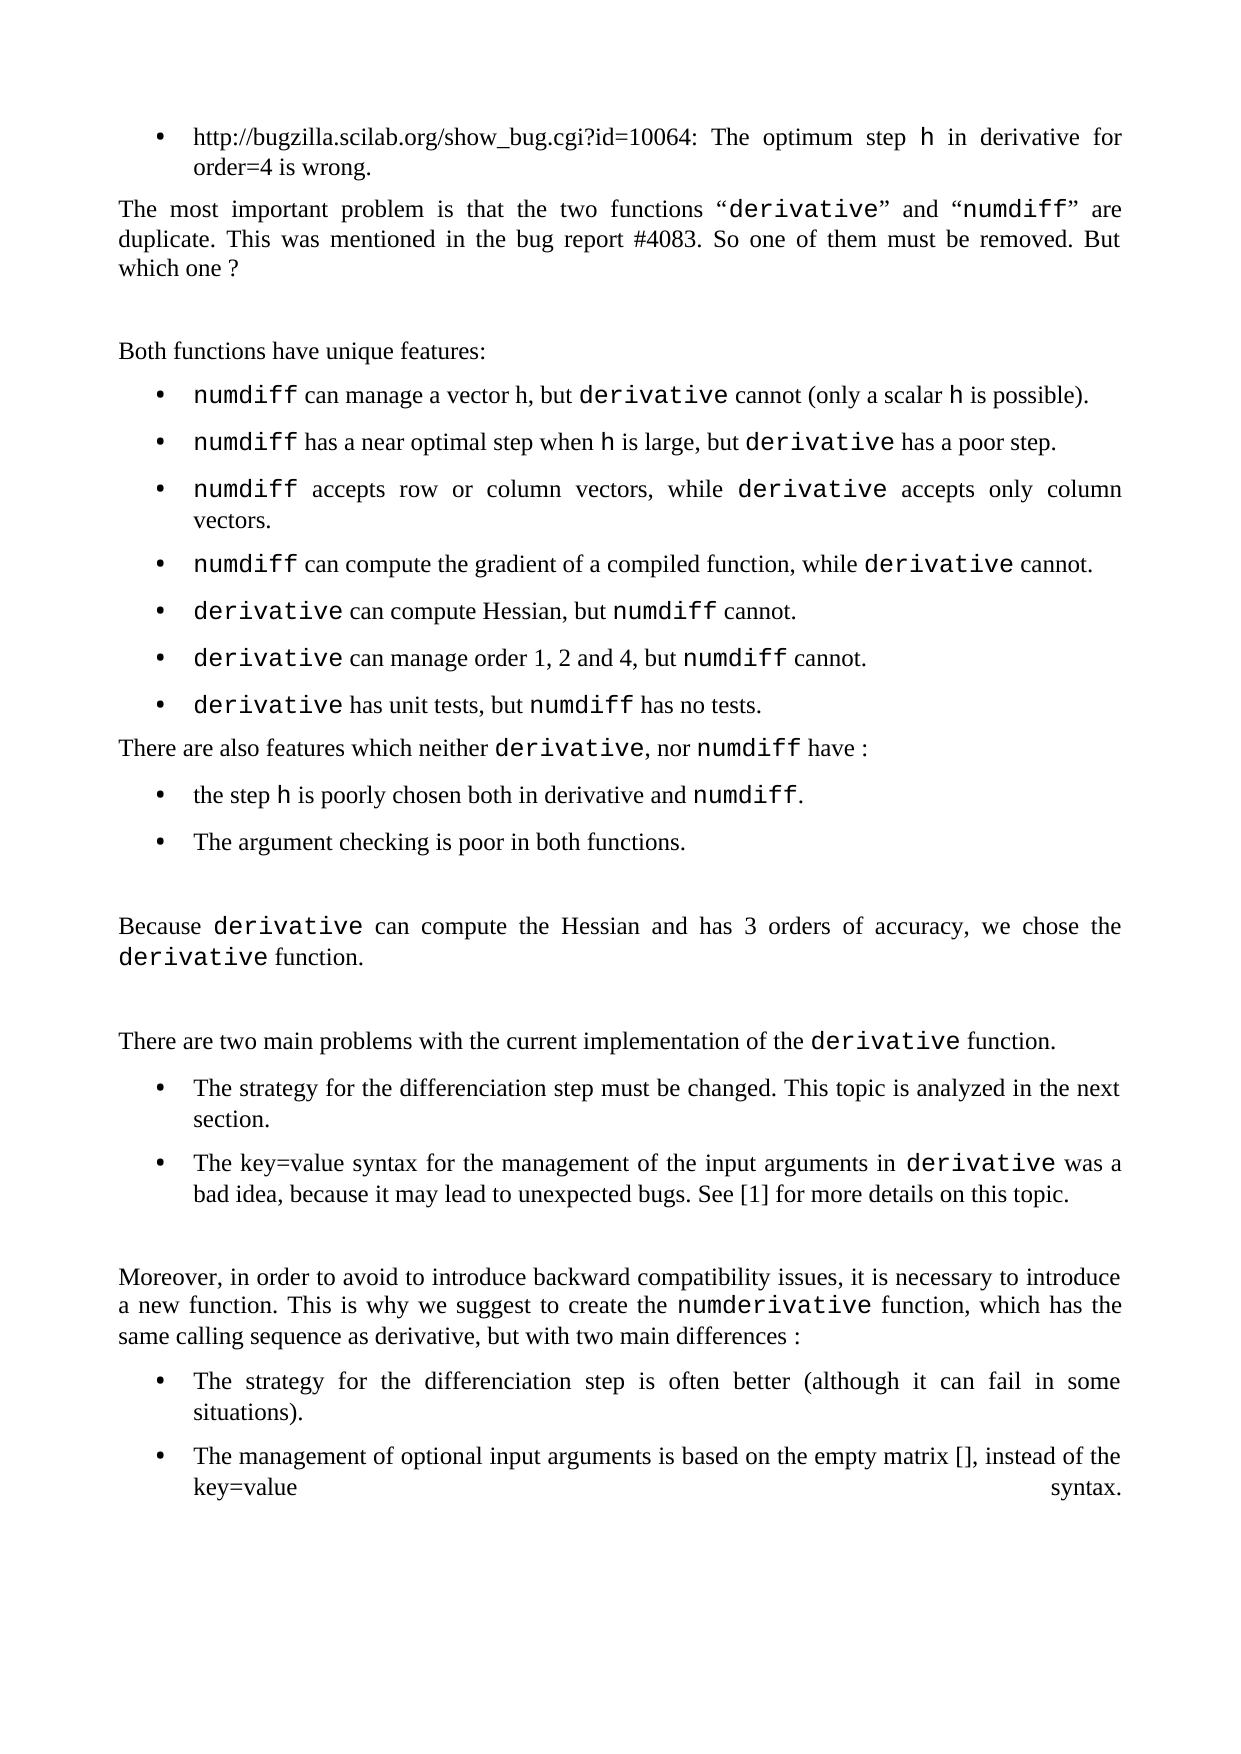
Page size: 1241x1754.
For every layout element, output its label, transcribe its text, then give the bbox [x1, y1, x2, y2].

text There are two main problems with the current implementation of the derivative function. [118, 1026, 1122, 1057]
list numdiff accepts row or column vectors, while derivative accepts only column vectors. [156, 471, 1122, 533]
list The strategy for the differenciation step is often better (although it can fail in some situations). [156, 1363, 1122, 1426]
list derivative can compute Hessian, but numdiff cannot. [156, 593, 1122, 627]
list numdiff can compute the gradient of a compiled function, while derivative cannot. [156, 546, 1122, 580]
text There are also features which neither derivative, nor numdiff have : [118, 733, 1122, 764]
list numdiff has a near optimal step when h is large, but derivative has a poor step. [156, 424, 1122, 458]
list derivative can manage order 1, 2 and 4, but numdiff cannot. [156, 639, 1122, 674]
list http://bugzilla.scilab.org/show_bug.cgi?id=10064: The optimum step h in derivative for order=4 is wrong. [156, 118, 1122, 181]
text Because derivative can compute the Hessian and has 3 orders of accuracy, we chose the derivative function. [118, 911, 1122, 973]
text The most important problem is that the two functions “derivative” and “numdiff” are duplicate. This was mentioned in the bug report #4083. So one of them must be removed. But which one ? [118, 194, 1122, 282]
text Moreover, in order to avoid to introduce backward compatibility issues, it is necessary to introduce a new function. This is why we suggest to create the numderivative function, which has the same calling sequence as derivative, but with two main differences : [118, 1262, 1122, 1350]
list numdiff can manage a vector h, but derivative cannot (only a scalar h is possible). [156, 377, 1122, 411]
list The argument checking is poor in both functions. [156, 823, 1122, 857]
list derivative has unit tests, but numdiff has no tests. [156, 686, 1122, 721]
text Both functions have unique features: [118, 336, 1122, 364]
list The key=value syntax for the management of the input arguments in derivative was a bad idea, because it may lead to unexpected bugs. See [1] for more details on this topic. [156, 1145, 1122, 1208]
list The management of optional input arguments is based on the empty matrix [], instead of the key=value syntax. [156, 1438, 1122, 1558]
list the step h is poorly chosen both in derivative and numdiff. [156, 776, 1122, 811]
list The strategy for the differenciation step must be changed. This topic is analyzed in the next section. [156, 1070, 1122, 1133]
